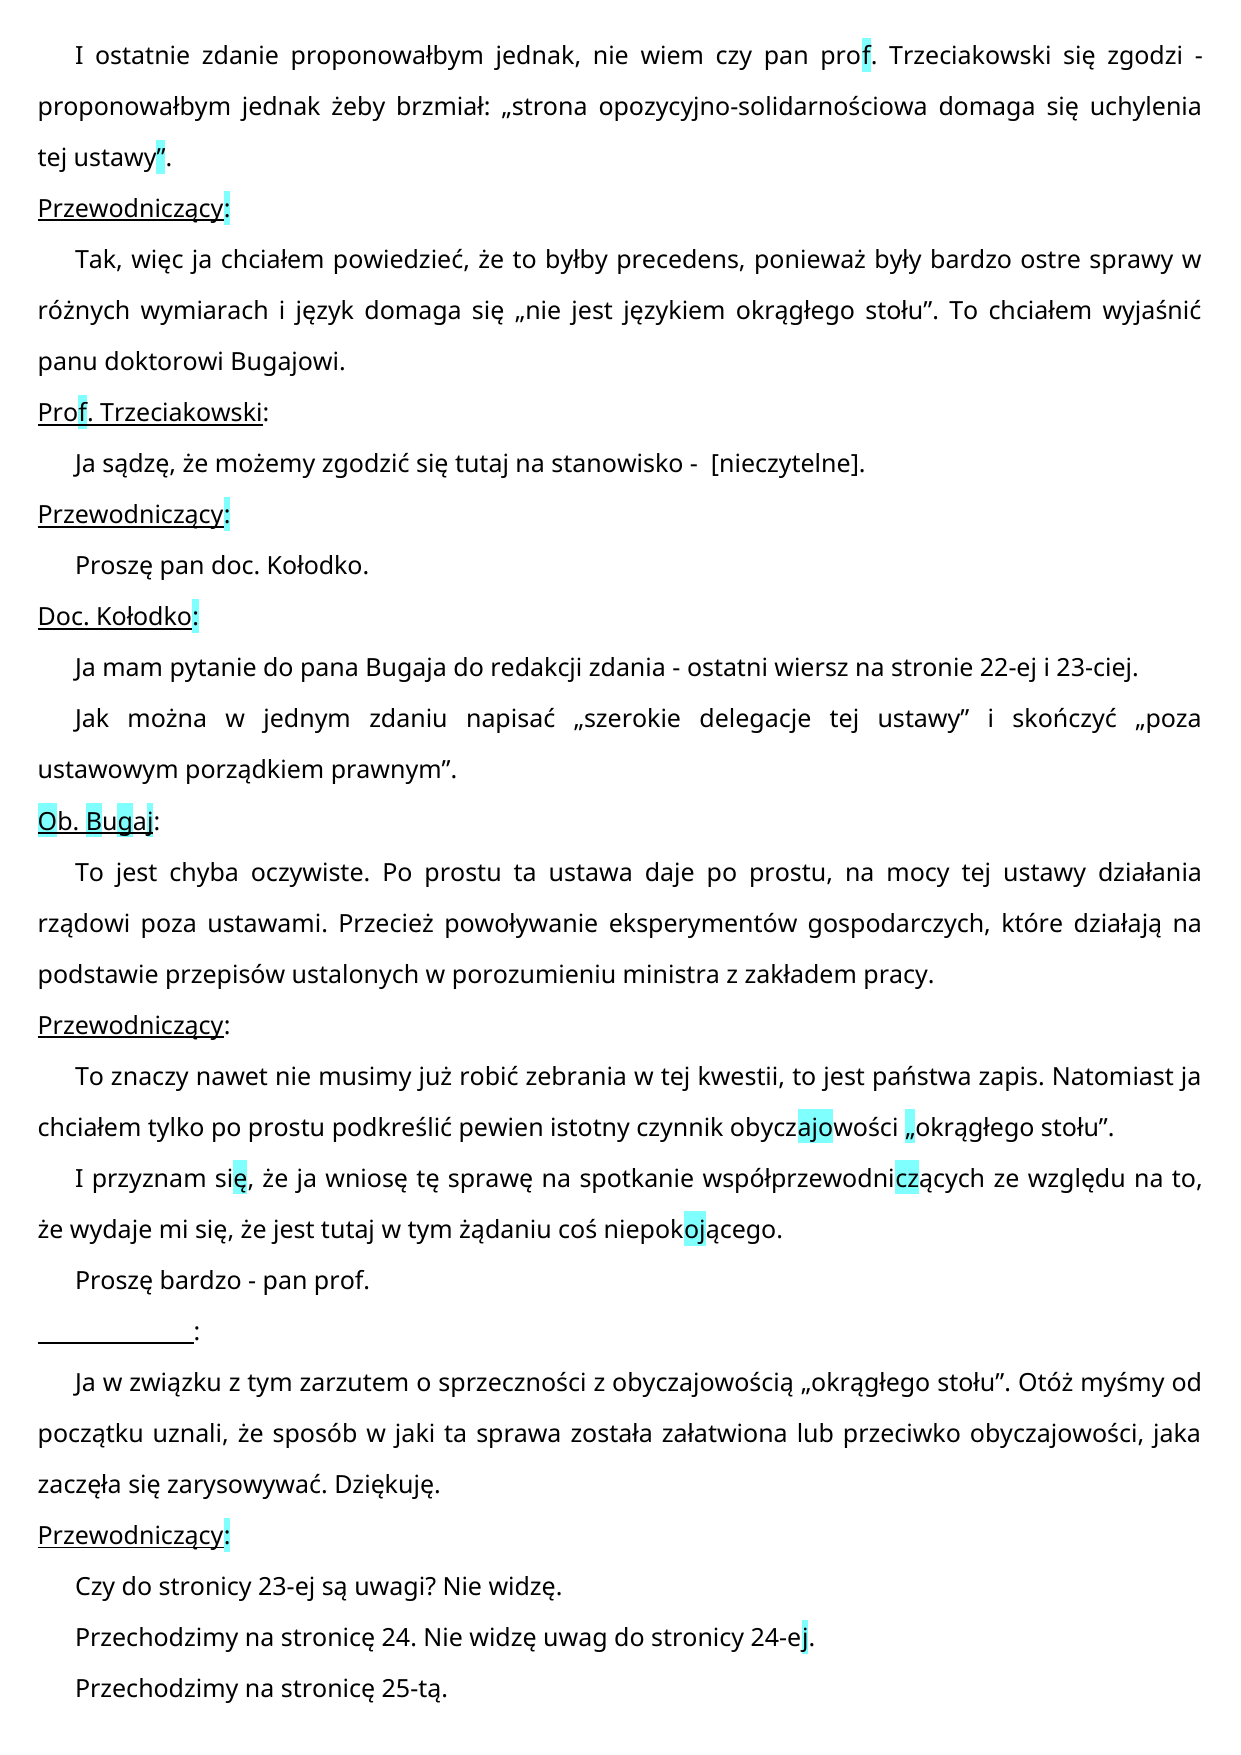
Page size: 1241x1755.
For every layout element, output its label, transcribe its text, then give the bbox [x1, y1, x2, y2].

text To znaczy nawet nie musimy już robić zebrania w tej kwestii, to jest państwa zapis. Natomiast ja chciałem tylko po prostu podkreślić pewien istotny czynnik obyczajowości „okrągłego stołu”. [37, 1058, 1203, 1143]
text Proszę bardzo - pan prof. [37, 1262, 1203, 1297]
text Ja w związku z tym zarzutem o sprzeczności z obyczajowością „okrągłego stołu”. Otóż myśmy od początku uznali, że sposób w jaki ta sprawa została załatwiona lub przeciwko obyczajowości, jaka zaczęła się zarysowywać. Dziękuję. [37, 1364, 1203, 1501]
text : [37, 1313, 1203, 1348]
text Przewodniczący: [37, 497, 1203, 531]
text Przewodniczący: [37, 1518, 1203, 1552]
text Jak można w jednym zdaniu napisać „szerokie delegacje tej ustawy” i skończyć „poza ustawowym porządkiem prawnym”. [37, 701, 1203, 786]
text Czy do stronicy 23-ej są uwagi? Nie widzę. [37, 1569, 1203, 1603]
text I ostatnie zdanie proponowałbym jednak, nie wiem czy pan prof. Trzeciakowski się zgodzi - proponowałbym jednak żeby brzmiał: „strona opozycyjno-solidarnościowa domaga się uchylenia tej ustawy”. [37, 37, 1203, 174]
text Przewodniczący: [37, 1007, 1203, 1041]
text Przechodzimy na stronicę 24. Nie widzę uwag do stronicy 24-ej. [37, 1620, 1203, 1654]
text Tak, więc ja chciałem powiedzieć, że to byłby precedens, ponieważ były bardzo ostre sprawy w różnych wymiarach i język domaga się „nie jest językiem okrągłego stołu”. To chciałem wyjaśnić panu doktorowi Bugajowi. [37, 242, 1203, 378]
text I przyznam się, że ja wniosę tę sprawę na spotkanie współprzewodniczących ze względu na to, że wydaje mi się, że jest tutaj w tym żądaniu coś niepokojącego. [37, 1160, 1203, 1246]
text Prof. Trzeciakowski: [37, 395, 1203, 429]
text Ja sądzę, że możemy zgodzić się tutaj na stanowisko - [nieczytelne]. [37, 446, 1203, 480]
text Przewodniczący: [37, 191, 1203, 225]
text To jest chyba oczywiste. Po prostu ta ustawa daje po prostu, na mocy tej ustawy działania rządowi poza ustawami. Przecież powoływanie eksperymentów gospodarczych, które działają na podstawie przepisów ustalonych w porozumieniu ministra z zakładem pracy. [37, 854, 1203, 990]
text Doc. Kołodko: [37, 599, 1203, 633]
text Proszę pan doc. Kołodko. [37, 548, 1203, 582]
text Przechodzimy na stronicę 25-tą. [37, 1671, 1203, 1705]
text Ob. Bugaj: [37, 803, 1203, 837]
text Ja mam pytanie do pana Bugaja do redakcji zdania - ostatni wiersz na stronie 22-ej i 23-ciej. [37, 650, 1203, 684]
